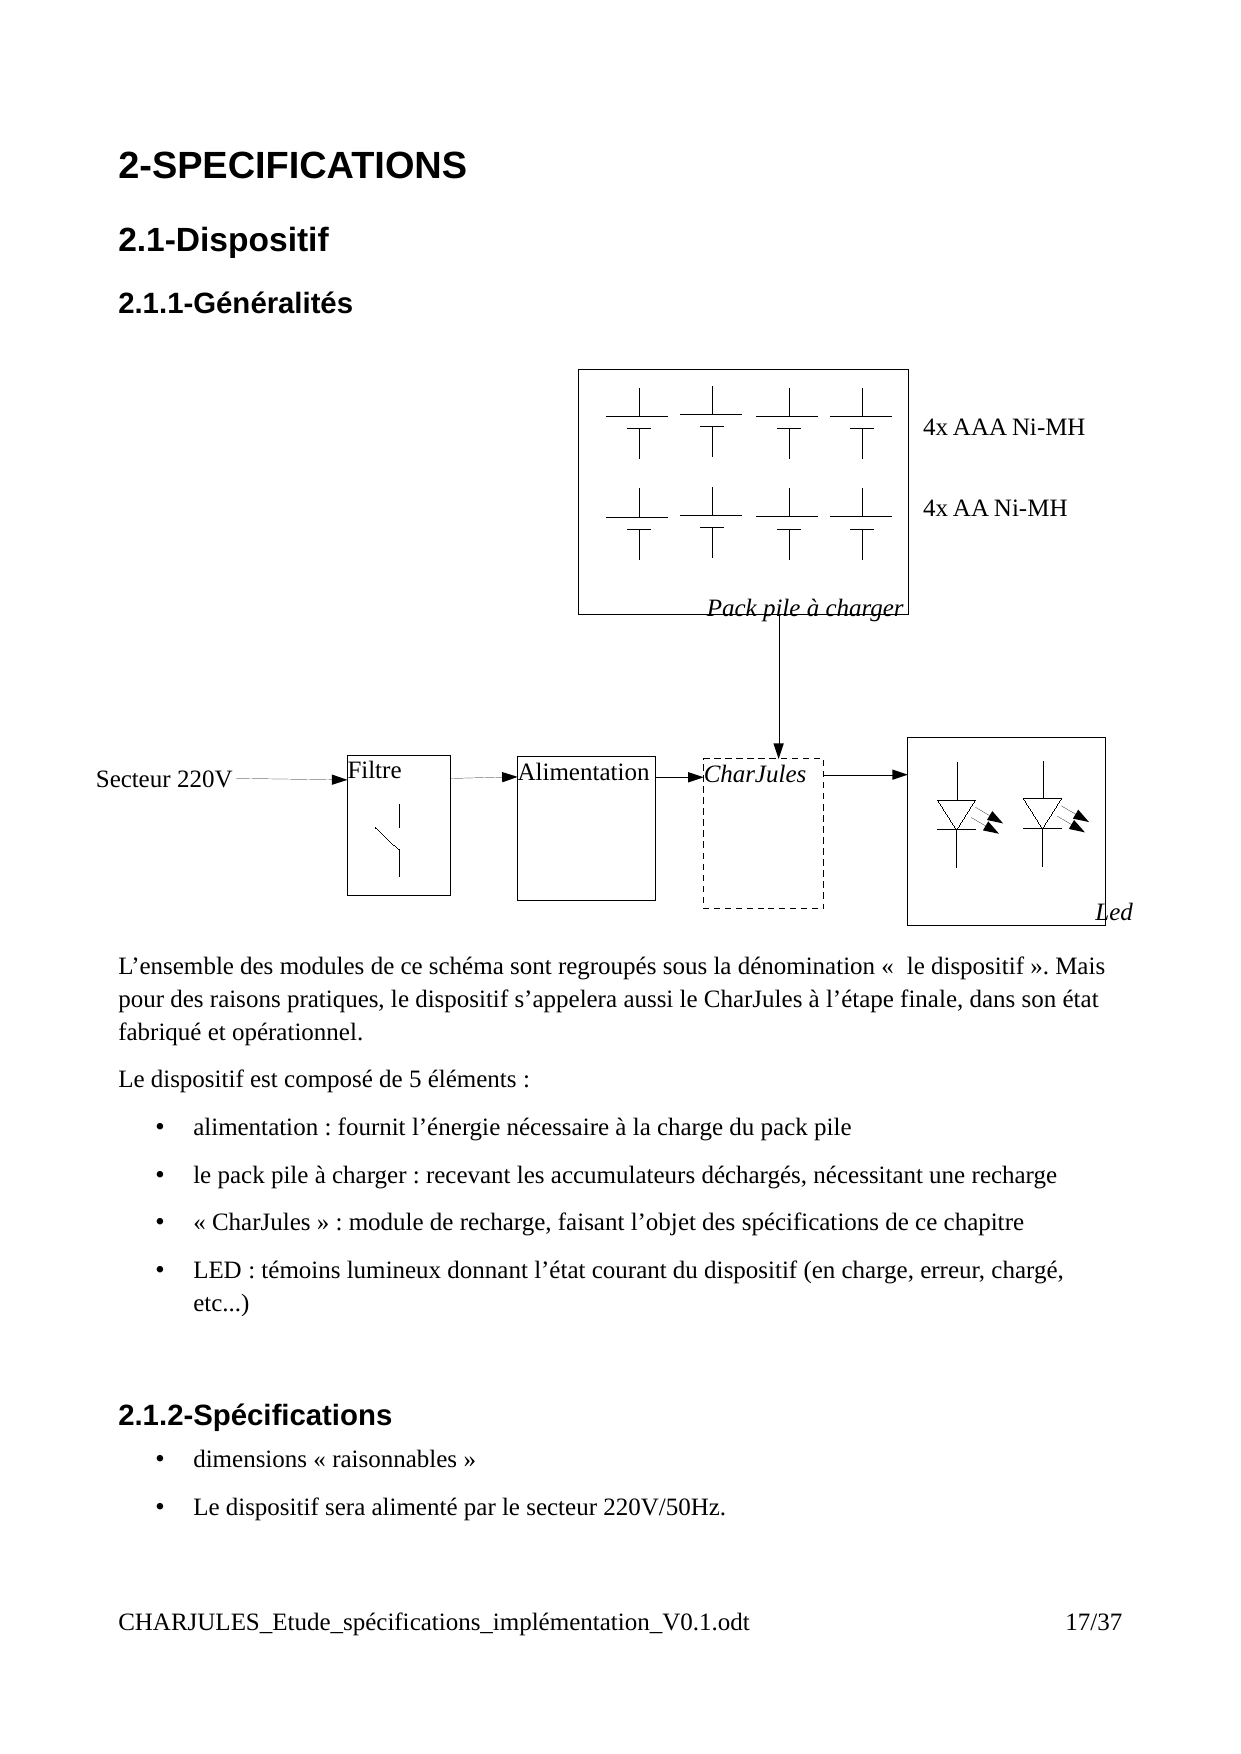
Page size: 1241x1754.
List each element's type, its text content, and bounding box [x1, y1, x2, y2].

subtitle 2-SPECIFICATIONS [118, 143, 1122, 187]
text Le dispositif est composé de 5 éléments : [118, 1064, 1122, 1093]
list dimensions « raisonnables » [156, 1444, 1122, 1473]
list le pack pile à charger : recevant les accumulateurs déchargés, nécessitant une recharge [156, 1160, 1122, 1188]
list Le dispositif sera alimenté par le secteur 220V/50Hz. [156, 1492, 1122, 1520]
list « CharJules » : module de recharge, faisant l’objet des spécifications de ce chapitre [156, 1207, 1122, 1236]
text L’ensemble des modules de ce schéma sont regroupés sous la dénomination « le dispositif ». Mais pour des raisons pratiques, le dispositif s’appelera aussi le CharJules à l’étape finale, dans son état fabriqué et opérationnel. [118, 951, 1122, 1046]
list alimentation : fournit l’énergie nécessaire à la charge du pack pile [156, 1112, 1122, 1141]
subtitle 2.1-Dispositif [118, 220, 1122, 259]
subtitle 2.1.2-Spécifications [118, 1398, 1122, 1432]
list LED : témoins lumineux donnant l’état courant du dispositif (en charge, erreur, chargé, etc...) [156, 1255, 1122, 1317]
subtitle 2.1.1-Généralités [118, 286, 1122, 319]
